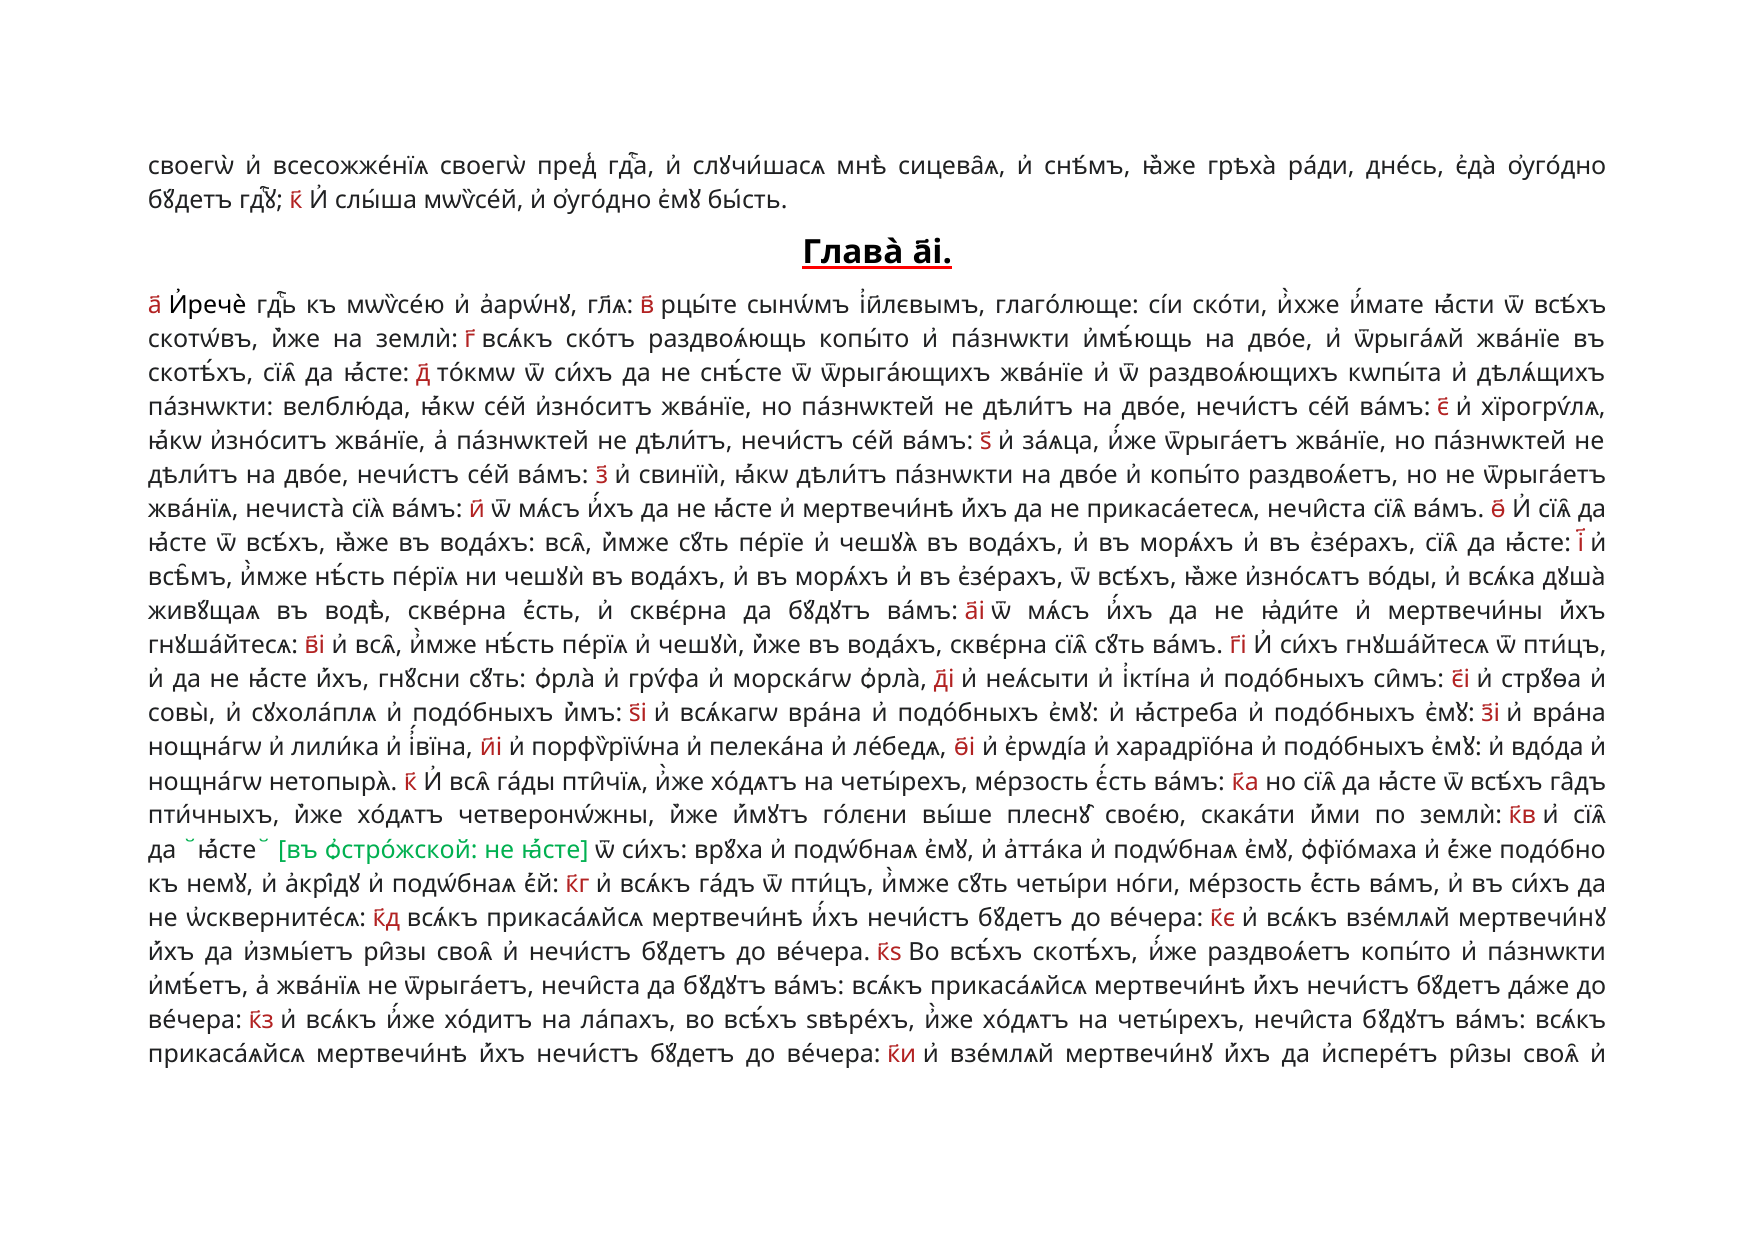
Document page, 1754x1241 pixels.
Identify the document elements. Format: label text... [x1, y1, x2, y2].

text а҃ И҆речѐ гдⷭ҇ь къ мѡѷсе́ю и҆ а҆арѡ́нꙋ, гл҃ѧ: в҃ рцы́те сынѡ́мъ і҆и҃лєвымъ, глаго́люще: сі́и ско́ти, и҆̀хже и҆́мате ꙗ҆́сти ѿ всѣ́хъ скотѡ́въ, и҆̀же на землѝ: г҃ всѧ́къ ско́тъ раздвоѧ́ющь копы́то и҆ па́знѡкти и҆мѣ́ющь на дво́е, и҆ ѿрыга́ѧй жва́нїе въ скотѣ́хъ, сїѧ̑ да ꙗ҆́сте: д҃ то́кмѡ ѿ си́хъ да не снѣ́сте ѿ ѿрыга́ющихъ жва́нїе и҆ ѿ раздвоѧ́ющихъ кѡпы́та и҆ дѣлѧ́щихъ па́знѡкти: велблю́да, ꙗ҆́кѡ се́й и҆зно́ситъ жва́нїе, но па́знѡктей не дѣли́тъ на дво́е, нечи́стъ се́й ва́мъ: є҃ и҆ хїрогрѵ́лѧ, ꙗ҆́кѡ и҆зно́ситъ жва́нїе, а҆ па́знѡктей не дѣли́тъ, нечи́стъ се́й ва́мъ: ѕ҃ и҆ за́ѧца, и҆́же ѿрыга́етъ жва́нїе, но па́знѡктей не дѣли́тъ на дво́е, нечи́стъ се́й ва́мъ: з҃ и҆ свинїѝ, ꙗ҆́кѡ дѣли́тъ па́знѡкти на дво́е и҆ копы́то раздвоѧ́етъ, но не ѿрыга́етъ жва́нїѧ, нечиста̀ сїѧ̀ ва́мъ: и҃ ѿ мѧ́съ и҆́хъ да не ꙗ҆́сте и҆ мертвечи́нѣ и҆́хъ да не прикаса́етесѧ, нечи̑ста сїѧ̑ ва́мъ. ѳ҃ И҆ сїѧ̑ да ꙗ҆́сте ѿ всѣ́хъ, ꙗ҆̀же въ вода́хъ: всѧ̑, и҆̀мже сꙋ́ть пе́рїе и҆ чешꙋѧ̀ въ вода́хъ, и҆ въ морѧ́хъ и҆ въ є҆зе́рахъ, сїѧ̑ да ꙗ҆́сте: і҃ и҆ всѣ̑мъ, и҆̀мже нѣ́сть пе́рїѧ ни чешꙋѝ въ вода́хъ, и҆ въ морѧ́хъ и҆ въ є҆зе́рахъ, ѿ всѣ́хъ, ꙗ҆̀же и҆зно́сѧтъ во́ды, и҆ всѧ́ка дꙋша̀ живꙋ́щаѧ въ водѣ̀, скве́рна є҆́сть, и҆ сквє́рна да бꙋ́дꙋтъ ва́мъ: а҃і ѿ мѧ́съ и҆́хъ да не ꙗ҆ди́те и҆ мертвечи́ны и҆́хъ гнꙋша́йтесѧ: в҃і и҆ всѧ̑, и҆̀мже нѣ́сть пе́рїѧ и҆ чешꙋѝ, и҆̀же въ вода́хъ, сквє́рна сїѧ̑ сꙋ́ть ва́мъ. г҃і И҆ си́хъ гнꙋша́йтесѧ ѿ пти́цъ, и҆ да не ꙗ҆́сте и҆́хъ, гнꙋ́сни сꙋ́ть: ѻ҆рла̀ и҆ грѵ́фа и҆ морска́гѡ ѻ҆рла̀, д҃і и҆ неѧ́сыти и҆ і҆кті́на и҆ подо́бныхъ си̑мъ: є҃і и҆ стрꙋ́ѳа и҆ совы̀, и҆ сꙋхола́плѧ и҆ подо́бныхъ и҆̀мъ: ѕ҃і и҆ всѧ́кагѡ вра́на и҆ подо́бныхъ є҆мꙋ̀: и҆ ꙗ҆́стреба и҆ подо́бныхъ є҆мꙋ̀: з҃і и҆ вра́на нощна́гѡ и҆ лили́ка и҆ і҆́вїна, и҃і и҆ порфѷрїѡ́на и҆ пелека́на и҆ ле́бедѧ, ѳ҃і и҆ є҆рѡді́а и҆ харадрїо́на и҆ подо́бныхъ є҆мꙋ̀: и҆ вдо́да и҆ нощна́гѡ нетопырѧ̀. к҃ И҆ всѧ̑ га́ды пти̑чїѧ, и҆̀же хо́дѧтъ на четы́рехъ, ме́рзость є҆́сть ва́мъ: к҃а но сїѧ̑ да ꙗ҆́сте ѿ всѣ́хъ га̑дъ пти́чныхъ, и҆̀же хо́дѧтъ четверонѡ́жны, и҆̀же и҆́мꙋтъ го́лєни вы́ше плеснꙋ̑ своє́ю, скака́ти и҆́ми по землѝ: к҃в и҆ сїѧ̑ да ꙾ꙗ҆́сте꙾ [въ ѻ҆стро́жской: не ꙗ҆́сте] ѿ си́хъ: врꙋ́ха и҆ подѡ́бнаѧ є҆мꙋ̀, и҆ а҆тта́ка и҆ подѡ́бнаѧ є҆мꙋ̀, ѻ҆фїо́маха и҆ є҆́же подо́бно къ немꙋ̀, и҆ а҆крі́дꙋ и҆ подѡ́бнаѧ є҆́й: к҃г и҆ всѧ́къ га́дъ ѿ пти́цъ, и҆̀мже сꙋ́ть четы́ри но́ги, ме́рзость є҆́сть ва́мъ, и҆ въ си́хъ да не ѡ҆скверните́сѧ: к҃д всѧ́къ прикаса́ѧйсѧ мертвечи́нѣ и҆́хъ нечи́стъ бꙋ́детъ до ве́чера: к҃є и҆ всѧ́къ взе́млѧй мертвечи́нꙋ и҆́хъ да и҆змы́етъ ри̑зы своѧ̑ и҆ нечи́стъ бꙋ́детъ до ве́чера. к҃ѕ Во всѣ́хъ скотѣ́хъ, и҆́же раздвоѧ́етъ копы́то и҆ па́знѡкти и҆мѣ́етъ, а҆ жва́нїѧ не ѿрыга́етъ, нечи̑ста да бꙋ́дꙋтъ ва́мъ: всѧ́къ прикаса́ѧйсѧ мертвечи́нѣ и҆́хъ нечи́стъ бꙋ́детъ да́же до ве́чера: к҃з и҆ всѧ́къ и҆́же хо́дитъ на ла́пахъ, во всѣ́хъ ѕвѣре́хъ, и҆̀же хо́дѧтъ на четы́рехъ, нечи̑ста бꙋ́дꙋтъ ва́мъ: всѧ́къ прикаса́ѧйсѧ мертвечи́нѣ и҆́хъ нечи́стъ бꙋ́детъ до ве́чера: к҃и и҆ взе́млѧй мертвечи́нꙋ и҆́хъ да и҆спере́тъ ри̑зы своѧ̑ и҆ [148, 286, 1606, 1070]
text Глава̀ а҃і. [148, 228, 1606, 274]
text своегѡ̀ и҆ всесожже́нїѧ своегѡ̀ пред̾ гдⷭ҇а, и҆ слꙋчи́шасѧ мнѣ̀ сицева̑ѧ, и҆ снѣ́мъ, ꙗ҆̀же грѣха̀ ра́ди, дне́сь, є҆да̀ ѹ҆го́дно бꙋ́детъ гдⷭ҇ꙋ; к҃ И҆ слы́ша мѡѷсе́й, и҆ ѹ҆го́дно є҆мꙋ̀ бы́сть. [148, 148, 1606, 216]
